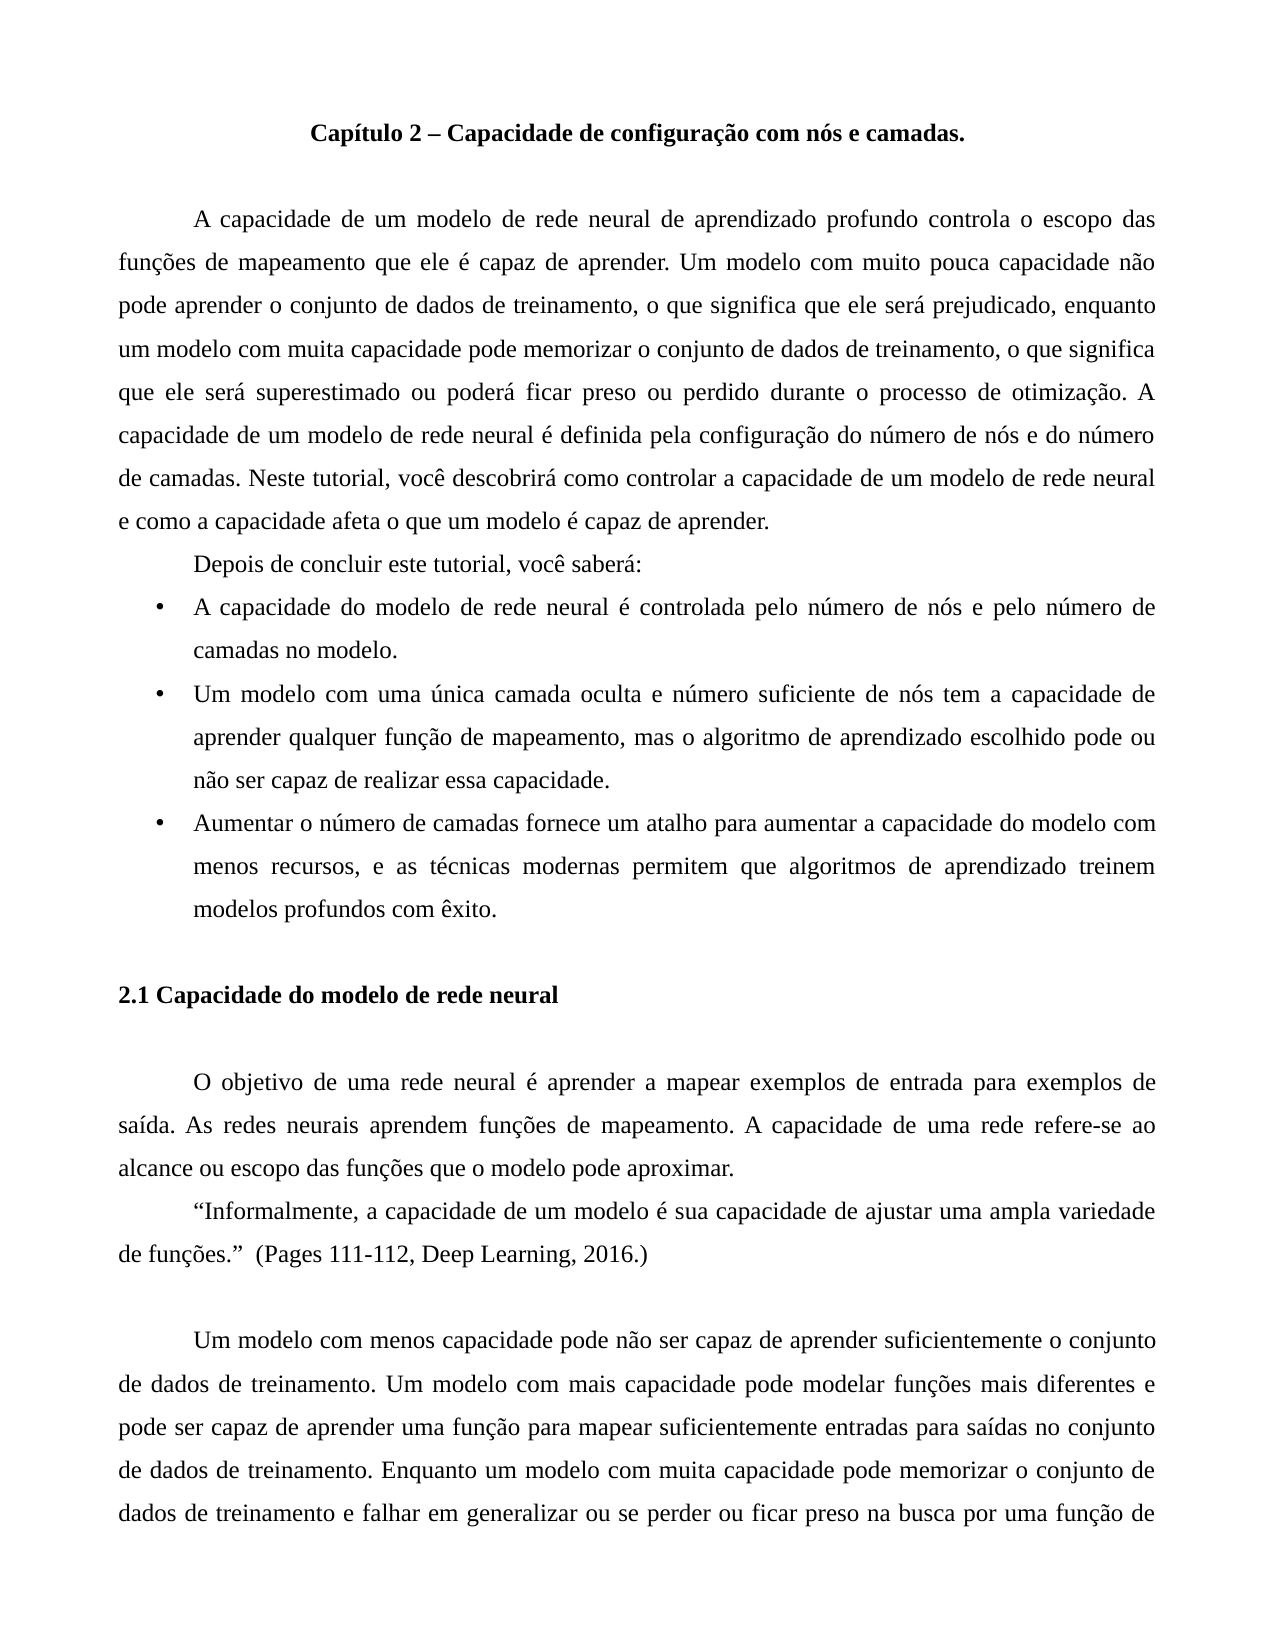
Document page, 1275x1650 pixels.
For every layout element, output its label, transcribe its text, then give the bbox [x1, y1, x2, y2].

list A capacidade do modelo de rede neural é controlada pelo número de nós e pelo número de camadas no modelo. [156, 592, 1157, 664]
text A capacidade de um modelo de rede neural de aprendizado profundo controla o escopo das funções de mapeamento que ele é capaz de aprender. Um modelo com muito pouca capacidade não pode aprender o conjunto de dados de treinamento, o que significa que ele será prejudicado, enquanto um modelo com muita capacidade pode memorizar o conjunto de dados de treinamento, o que significa que ele será superestimado ou poderá ficar preso ou perdido durante o processo de otimização. A capacidade de um modelo de rede neural é definida pela configuração do número de nós e do número de camadas. Neste tutorial, você descobrirá como controlar a capacidade de um modelo de rede neural e como a capacidade afeta o que um modelo é capaz de aprender. [118, 204, 1157, 535]
list Aumentar o número de camadas fornece um atalho para aumentar a capacidade do modelo com menos recursos, e as técnicas modernas permitem que algoritmos de aprendizado treinem modelos profundos com êxito. [156, 808, 1157, 923]
list Um modelo com uma única camada oculta e número suficiente de nós tem a capacidade de aprender qualquer função de mapeamento, mas o algoritmo de aprendizado escolhido pode ou não ser capaz de realizar essa capacidade. [156, 679, 1157, 794]
text Um modelo com menos capacidade pode não ser capaz de aprender suficientemente o conjunto de dados de treinamento. Um modelo com mais capacidade pode modelar funções mais diferentes e pode ser capaz de aprender uma função para mapear suficientemente entradas para saídas no conjunto de dados de treinamento. Enquanto um modelo com muita capacidade pode memorizar o conjunto de dados de treinamento e falhar em generalizar ou se perder ou ficar preso na busca por uma função de [118, 1326, 1157, 1527]
text “Informalmente, a capacidade de um modelo é sua capacidade de ajustar uma ampla variedade de funções.” (Pages 111-112, Deep Learning, 2016.) [118, 1196, 1157, 1268]
text 2.1 Capacidade do modelo de rede neural [118, 981, 1157, 1009]
text O objetivo de uma rede neural é aprender a mapear exemplos de entrada para exemplos de saída. As redes neurais aprendem funções de mapeamento. A capacidade de uma rede refere-se ao alcance ou escopo das funções que o modelo pode aproximar. [118, 1067, 1157, 1182]
text Capítulo 2 – Capacidade de configuração com nós e camadas. [118, 118, 1157, 147]
text Depois de concluir este tutorial, você saberá: [118, 549, 1157, 578]
